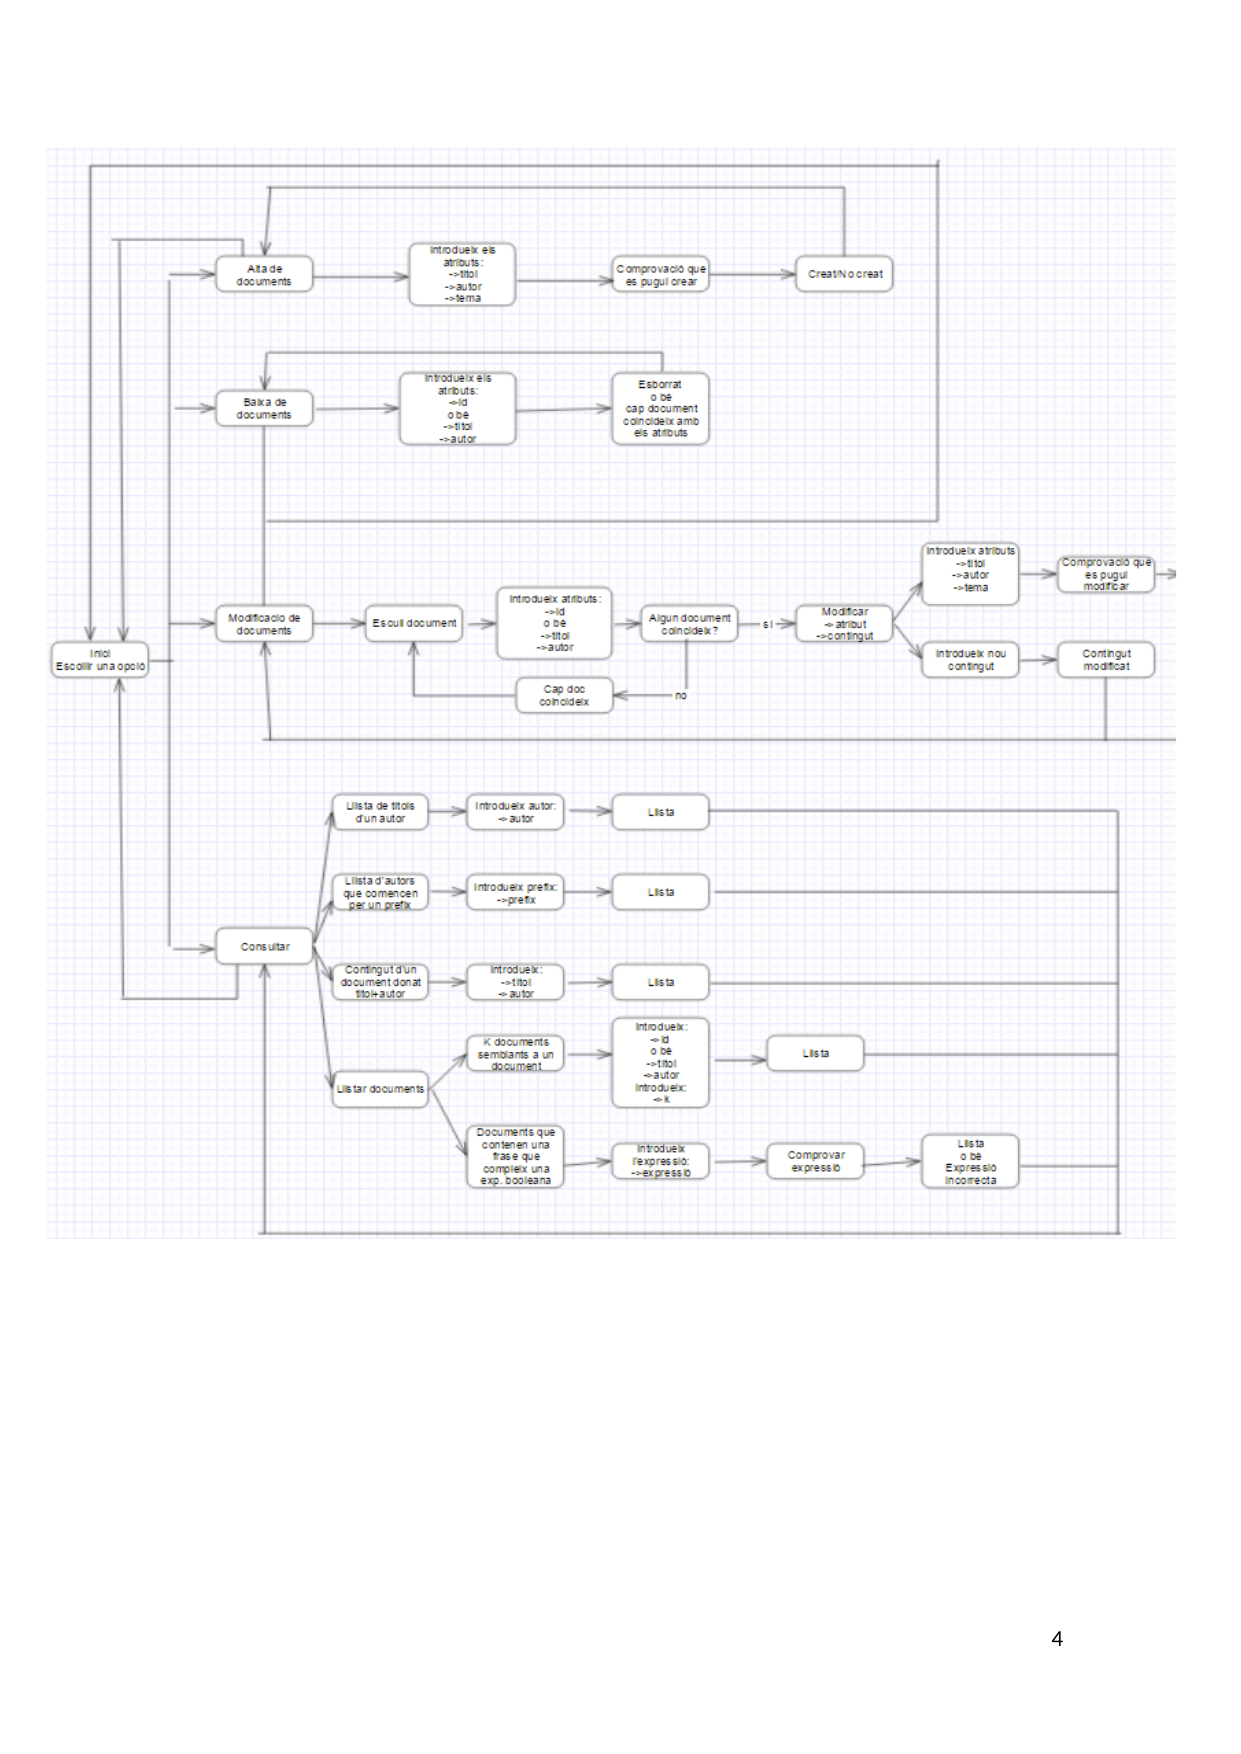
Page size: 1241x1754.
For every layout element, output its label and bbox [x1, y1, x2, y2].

picture [45, 147, 642, 1239]
